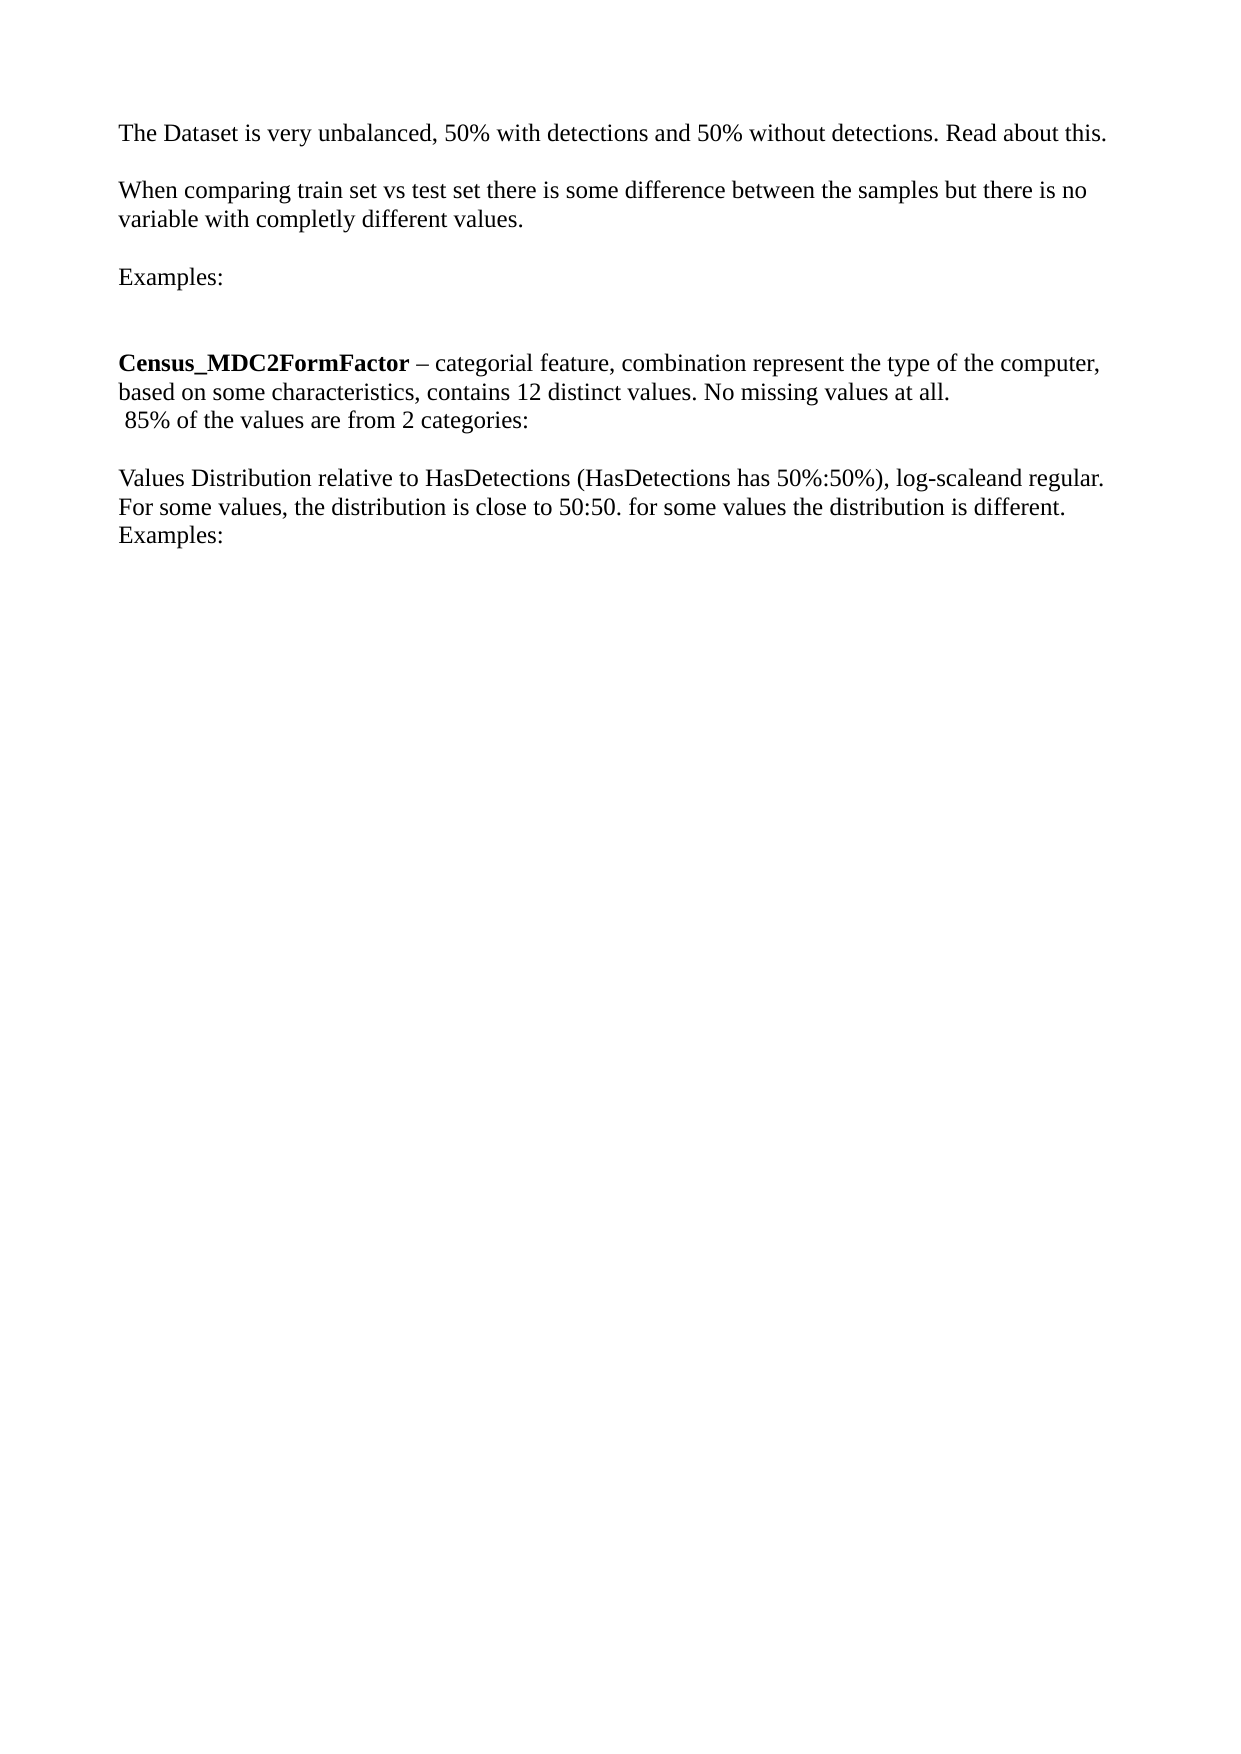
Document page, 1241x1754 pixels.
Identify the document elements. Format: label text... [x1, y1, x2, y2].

text 85% of the values are from 2 categories: [118, 406, 1122, 434]
text Examples: [118, 262, 1122, 291]
text For some values, the distribution is close to 50:50. for some values the distribution is different. Examples: [118, 492, 1122, 549]
text Census_MDC2FormFactor – categorial feature, combination represent the type of the computer, based on some characteristics, contains 12 distinct values. No missing values at all. [118, 348, 1122, 406]
text When comparing train set vs test set there is some difference between the samples but there is no variable with completly different values. [118, 176, 1122, 233]
text The Dataset is very unbalanced, 50% with detections and 50% without detections. Read about this. [118, 118, 1122, 147]
text Values Distribution relative to HasDetections (HasDetections has 50%:50%), log-scaleand regular. [118, 463, 1122, 492]
